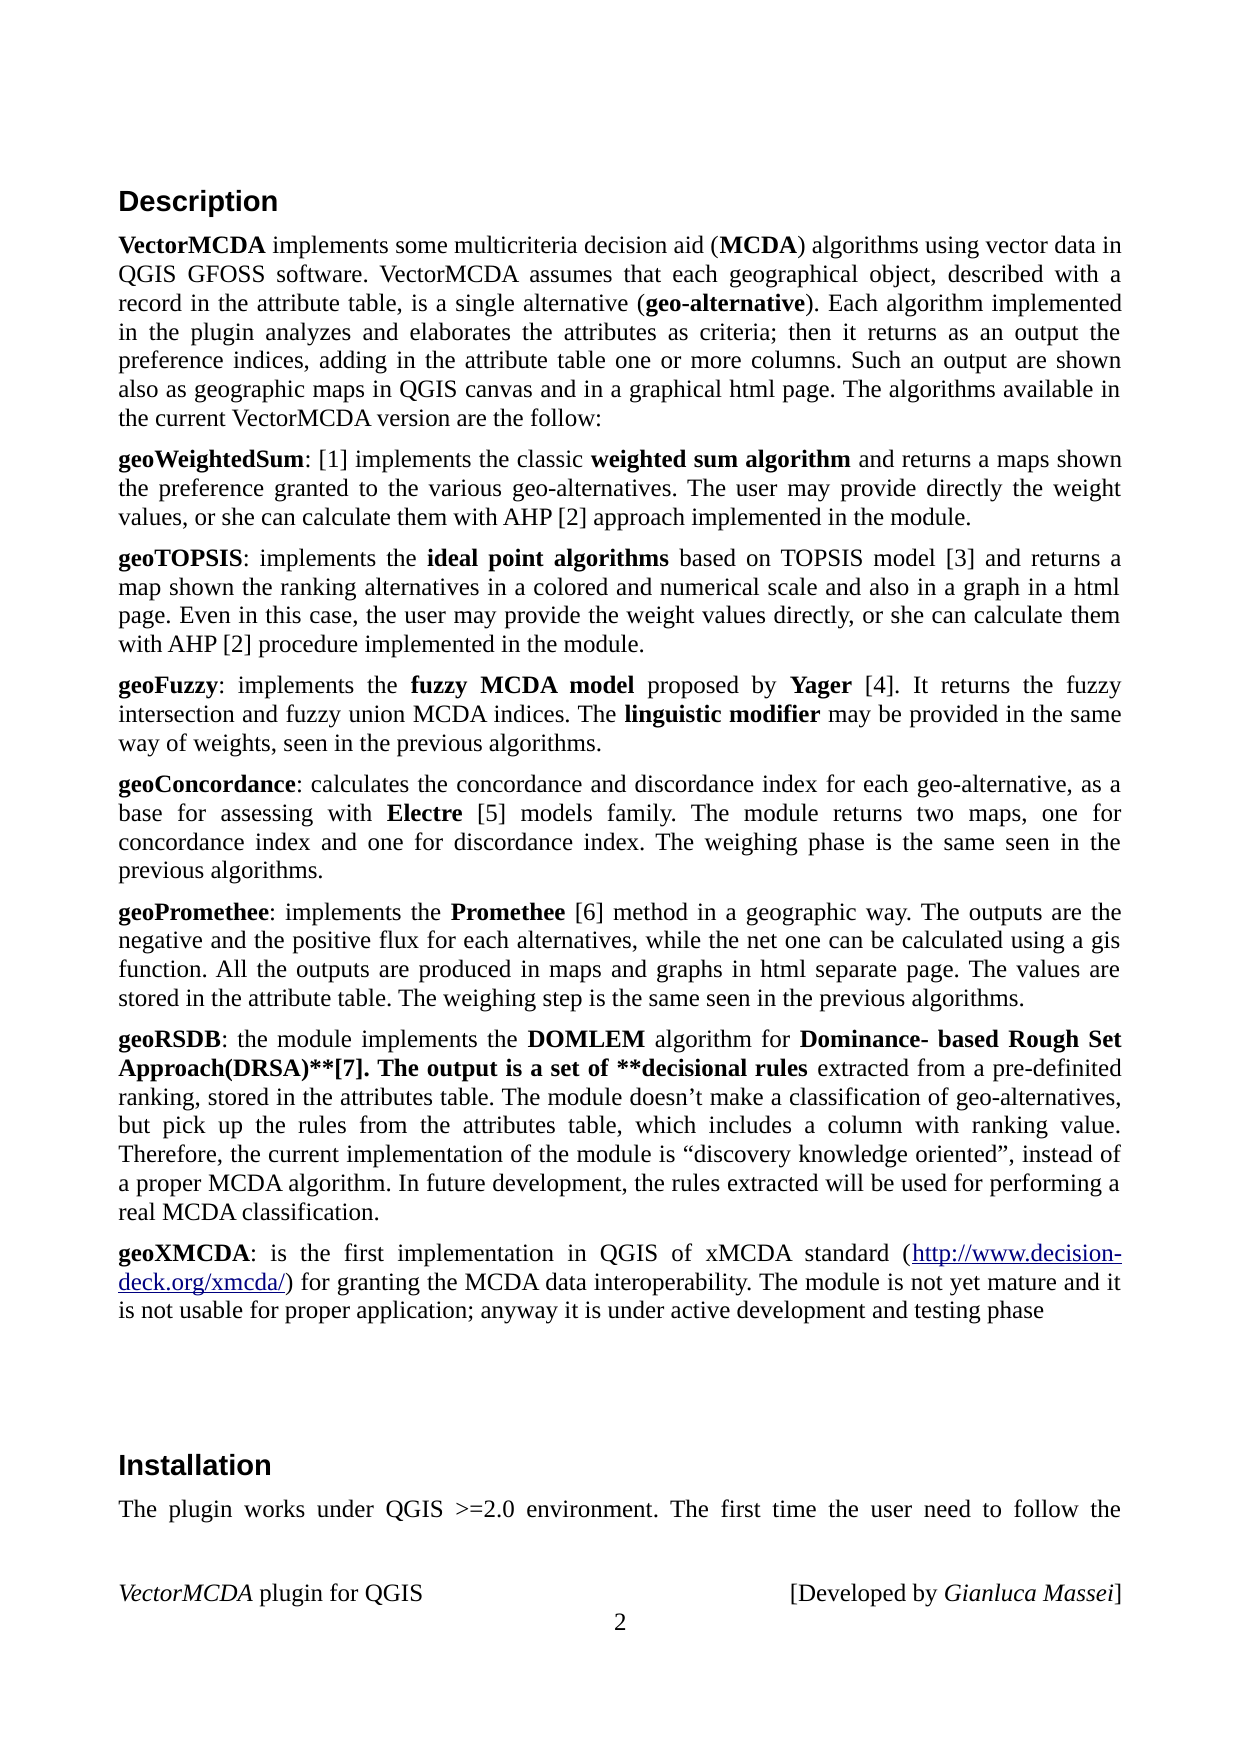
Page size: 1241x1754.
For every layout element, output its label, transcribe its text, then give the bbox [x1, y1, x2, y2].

text geoXMCDA: is the first implementation in QGIS of xMCDA standard (http://www.decision-deck.org/xmcda/) for granting the MCDA data interoperability. The module is not yet mature and it is not usable for proper application; anyway it is under active development and testing phase [118, 1238, 1122, 1324]
text The plugin works under QGIS >=2.0 environment. The first time the user need to follow the [118, 1494, 1122, 1523]
text geoFuzzy: implements the fuzzy MCDA model proposed by Yager [4]. It returns the fuzzy intersection and fuzzy union MCDA indices. The linguistic modifier may be provided in the same way of weights, seen in the previous algorithms. [118, 670, 1122, 757]
text geoConcordance: calculates the concordance and discordance index for each geo-alternative, as a base for assessing with Electre [5] models family. The module returns two maps, one for concordance index and one for discordance index. The weighing phase is the same seen in the previous algorithms. [118, 769, 1122, 884]
subtitle Description [118, 184, 1122, 218]
text VectorMCDA implements some multicriteria decision aid (MCDA) algorithms using vector data in QGIS GFOSS software. VectorMCDA assumes that each geographical object, described with a record in the attribute table, is a single alternative (geo-alternative). Each algorithm implemented in the plugin analyzes and elaborates the attributes as criteria; then it returns as an output the preference indices, adding in the attribute table one or more columns. Such an output are shown also as geographic maps in QGIS canvas and in a graphical html page. The algorithms available in the current VectorMCDA version are the follow: [118, 230, 1122, 432]
text geoWeightedSum: [1] implements the classic weighted sum algorithm and returns a maps shown the preference granted to the various geo-alternatives. The user may provide directly the weight values, or she can calculate them with AHP [2] approach implemented in the module. [118, 444, 1122, 530]
text geoRSDB: the module implements the DOMLEM algorithm for Dominance- based Rough Set Approach(DRSA)**[7]. The output is a set of **decisional rules extracted from a pre-definited ranking, stored in the attributes table. The module doesn’t make a classification of geo-alternatives, but pick up the rules from the attributes table, which includes a column with ranking value. Therefore, the current implementation of the module is “discovery knowledge oriented”, instead of a proper MCDA algorithm. In future development, the rules extracted will be used for performing a real MCDA classification. [118, 1024, 1122, 1225]
text geoTOPSIS: implements the ideal point algorithms based on TOPSIS model [3] and returns a map shown the ranking alternatives in a colored and numerical scale and also in a graph in a html page. Even in this case, the user may provide the weight values directly, or she can calculate them with AHP [2] procedure implemented in the module. [118, 543, 1122, 658]
text geoPromethee: implements the Promethee [6] method in a geographic way. The outputs are the negative and the positive flux for each alternatives, while the net one can be calculated using a gis function. All the outputs are produced in maps and graphs in html separate page. The values are stored in the attribute table. The weighing step is the same seen in the previous algorithms. [118, 897, 1122, 1012]
subtitle Installation [118, 1448, 1122, 1481]
